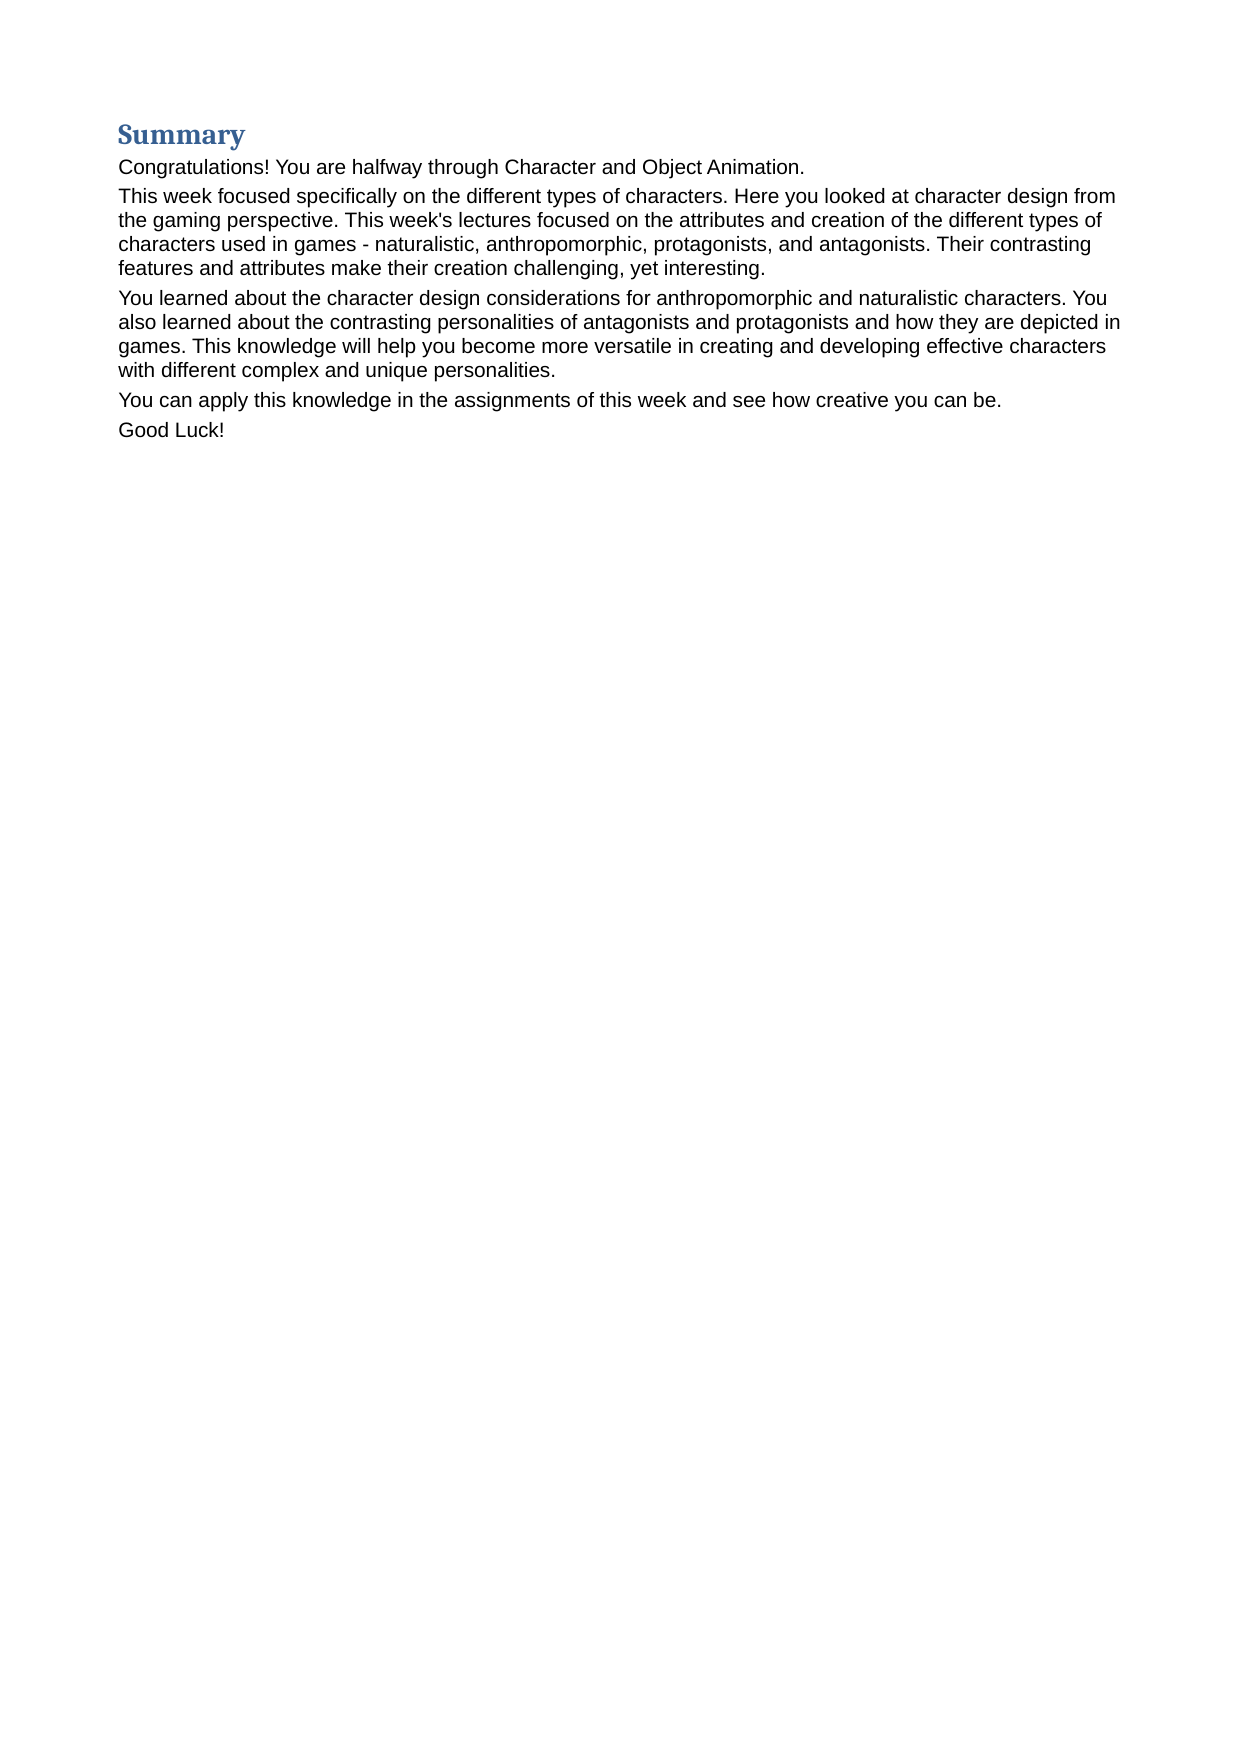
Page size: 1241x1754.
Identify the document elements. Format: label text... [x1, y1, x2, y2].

text You can apply this knowledge in the assignments of this week and see how creative you can be. [118, 388, 1122, 412]
text Congratulations! You are halfway through Character and Object Animation. [118, 154, 1122, 178]
text This week focused specifically on the different types of characters. Here you looked at character design from the gaming perspective. This week's lectures focused on the attributes and creation of the different types of characters used in games - naturalistic, anthropomorphic, protagonists, and antagonists. Their contrasting features and attributes make their creation challenging, yet interesting. [118, 184, 1122, 280]
text Good Luck! [118, 417, 1122, 441]
text You learned about the character design considerations for anthropomorphic and naturalistic characters. You also learned about the contrasting personalities of antagonists and protagonists and how they are depicted in games. This knowledge will help you become more versatile in creating and developing effective characters with different complex and unique personalities. [118, 286, 1122, 382]
subtitle Summary [118, 118, 1122, 152]
